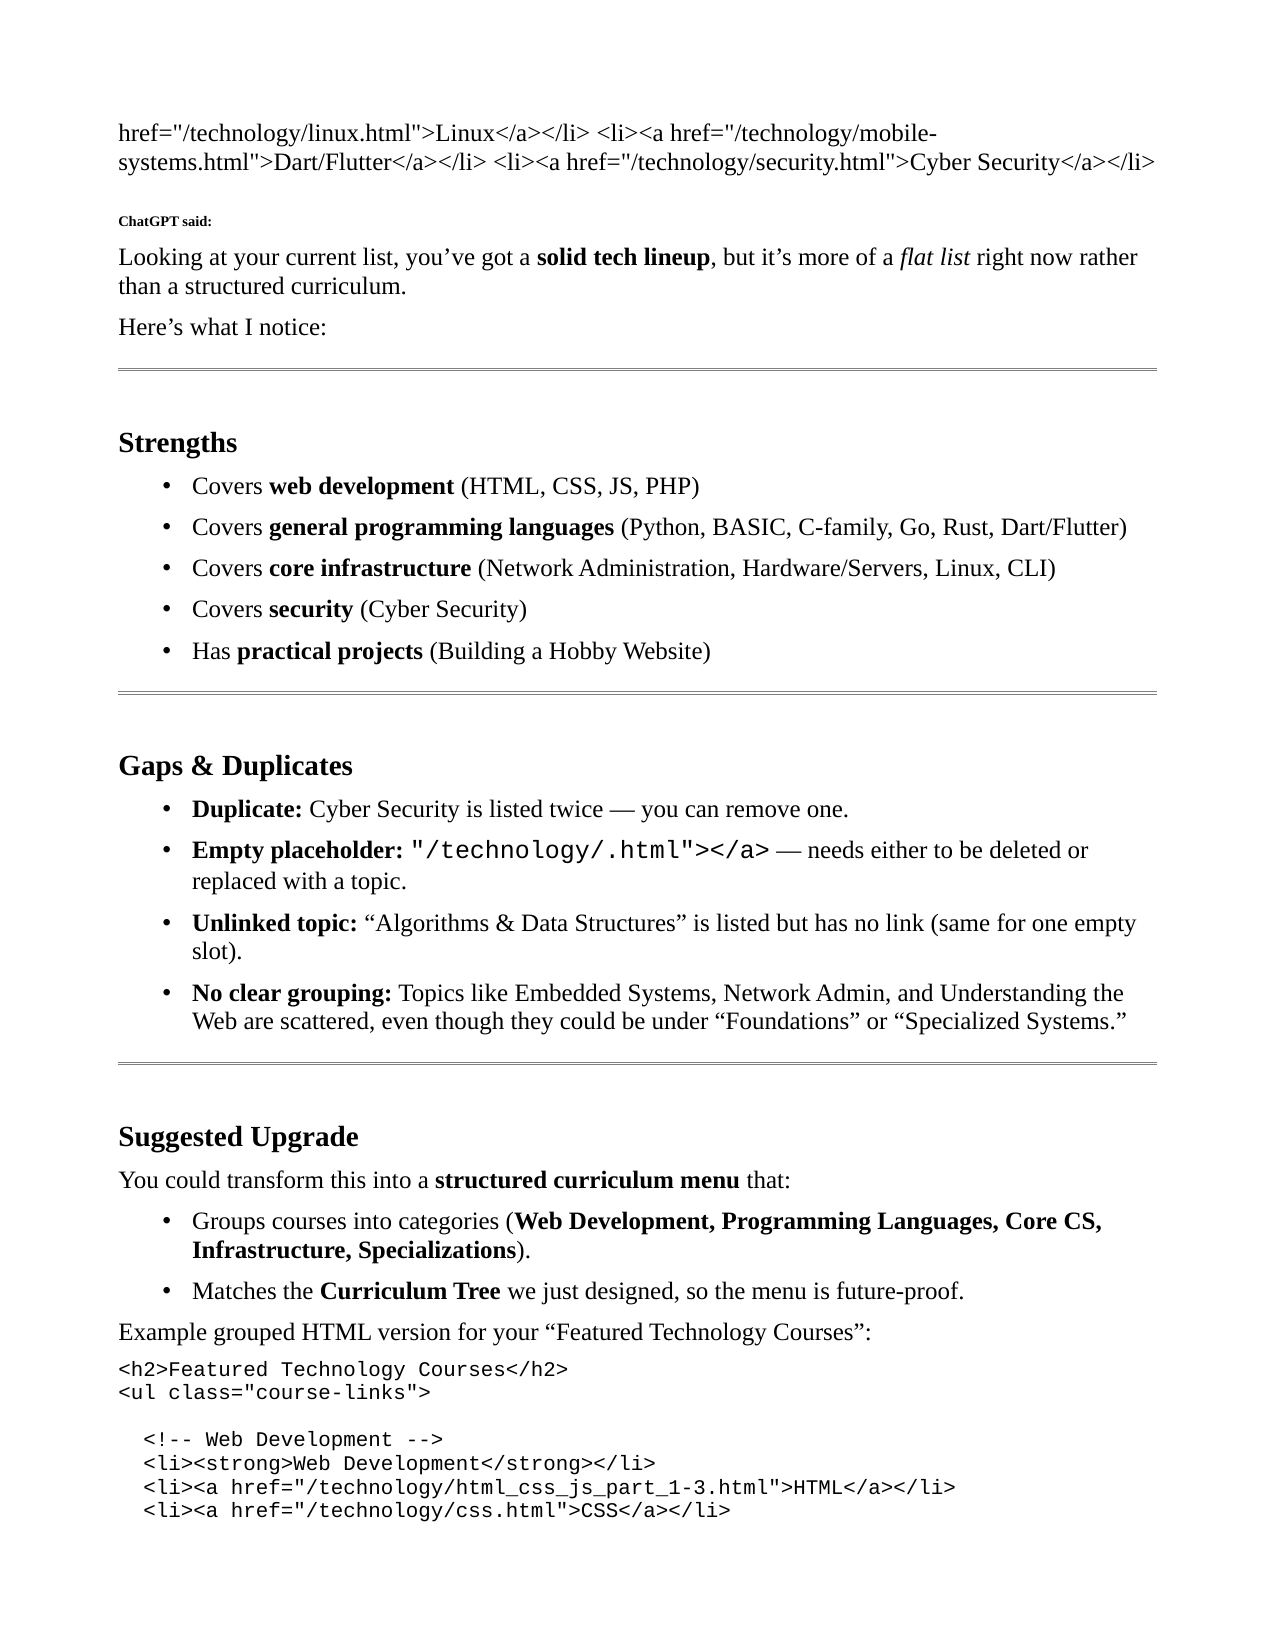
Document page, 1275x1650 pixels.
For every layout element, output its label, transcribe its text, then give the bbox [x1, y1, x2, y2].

list Groups courses into categories (Web Development, Programming Languages, Core CS, Infrastructure, Specializations). [162, 1206, 1157, 1263]
list Unlinked topic: “Algorithms & Data Structures” is listed but has no link (same for one empty slot). [162, 908, 1157, 965]
subtitle Gaps & Duplicates [118, 748, 1157, 782]
text <!-- Web Development --> [118, 1429, 1157, 1453]
subtitle Suggested Upgrade [118, 1119, 1157, 1152]
subtitle Strengths [118, 425, 1157, 458]
list Matches the Curriculum Tree we just designed, so the menu is future-proof. [162, 1276, 1157, 1305]
list Covers security (Cyber Security) [162, 594, 1157, 623]
text <li><strong>Web Development</strong></li> [118, 1453, 1157, 1477]
list No clear grouping: Topics like Embedded Systems, Network Admin, and Understanding the Web are scattered, even though they could be under “Foundations” or “Specialized Systems.” [162, 978, 1157, 1035]
list Has practical projects (Building a Hobby Website) [162, 636, 1157, 664]
text You could transform this into a structured curriculum menu that: [118, 1165, 1157, 1193]
list Duplicate: Cyber Security is listed twice — you can remove one. [162, 794, 1157, 823]
text Here’s what I notice: [118, 312, 1157, 341]
list Covers core infrastructure (Network Administration, Hardware/Servers, Linux, CLI) [162, 553, 1157, 582]
text <h2>Featured Technology Courses</h2> [118, 1358, 1157, 1382]
text <ul class="course-links"> [118, 1382, 1157, 1406]
text <li><a href="/technology/html_css_js_part_1-3.html">HTML</a></li> [118, 1477, 1157, 1500]
list Covers general programming languages (Python, BASIC, C-family, Go, Rust, Dart/Flutter) [162, 512, 1157, 541]
list Covers web development (HTML, CSS, JS, PHP) [162, 471, 1157, 499]
list Empty placeholder: "/technology/.html"></a> — needs either to be deleted or replaced with a topic. [162, 836, 1157, 895]
text href="/technology/linux.html">Linux</a></li> <li><a href="/technology/mobile-systems.html">Dart/Flutter</a></li> <li><a href="/technology/security.html">Cyber Security</a></li> [118, 118, 1157, 176]
text <li><a href="/technology/css.html">CSS</a></li> [118, 1500, 1157, 1524]
subtitle ChatGPT said: [118, 213, 1157, 230]
text Looking at your current list, you’ve got a solid tech lineup, but it’s more of a flat list right now rather than a structured curriculum. [118, 242, 1157, 300]
text Example grouped HTML version for your “Featured Technology Courses”: [118, 1317, 1157, 1346]
